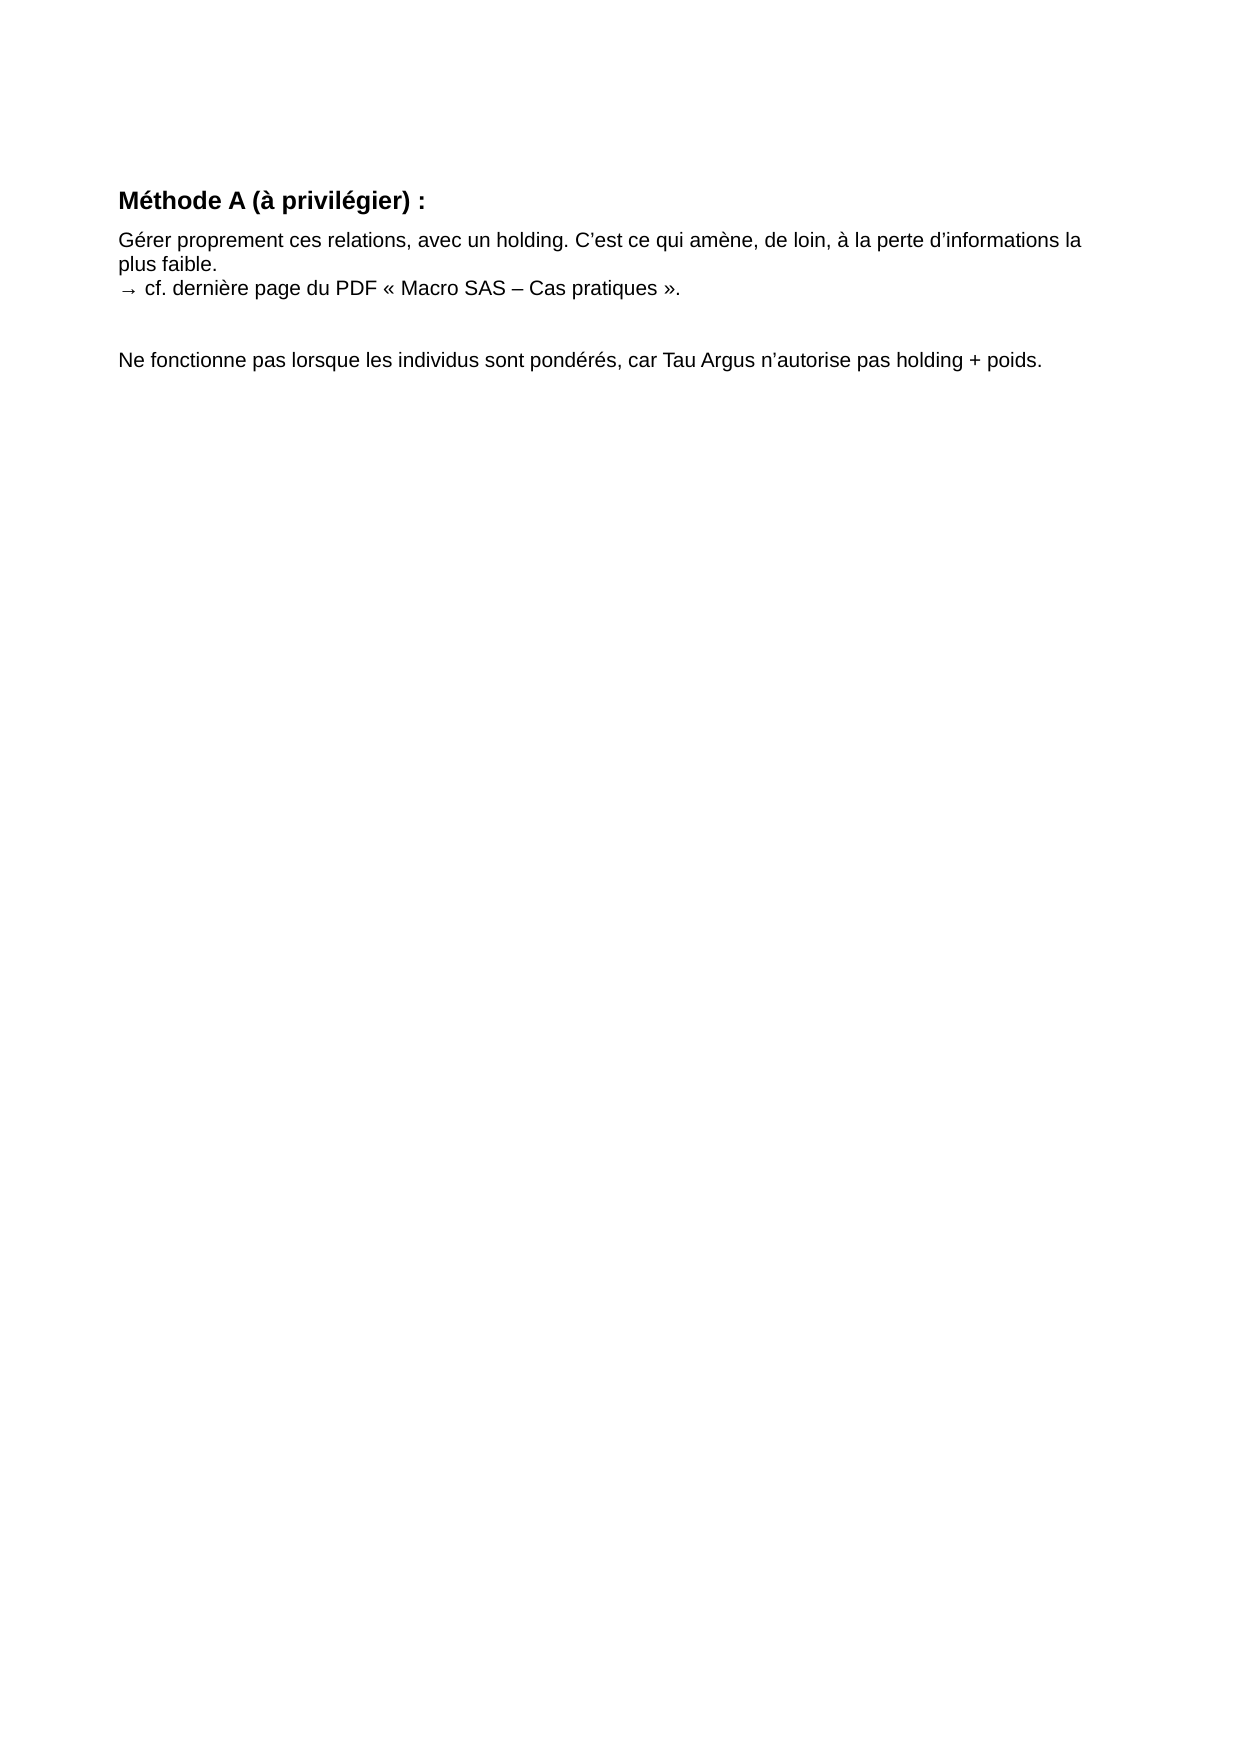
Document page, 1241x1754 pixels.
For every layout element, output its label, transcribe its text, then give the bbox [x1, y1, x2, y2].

text Gérer proprement ces relations, avec un holding. C’est ce qui amène, de loin, à la perte d’informations la plus faible. [118, 228, 1122, 276]
text Ne fonctionne pas lorsque les individus sont pondérés, car Tau Argus n’autorise pas holding + poids. [118, 347, 1122, 371]
subtitle Méthode A (à privilégier) : [118, 186, 1122, 215]
text → cf. dernière page du PDF « Macro SAS – Cas pratiques ». [118, 276, 1122, 299]
